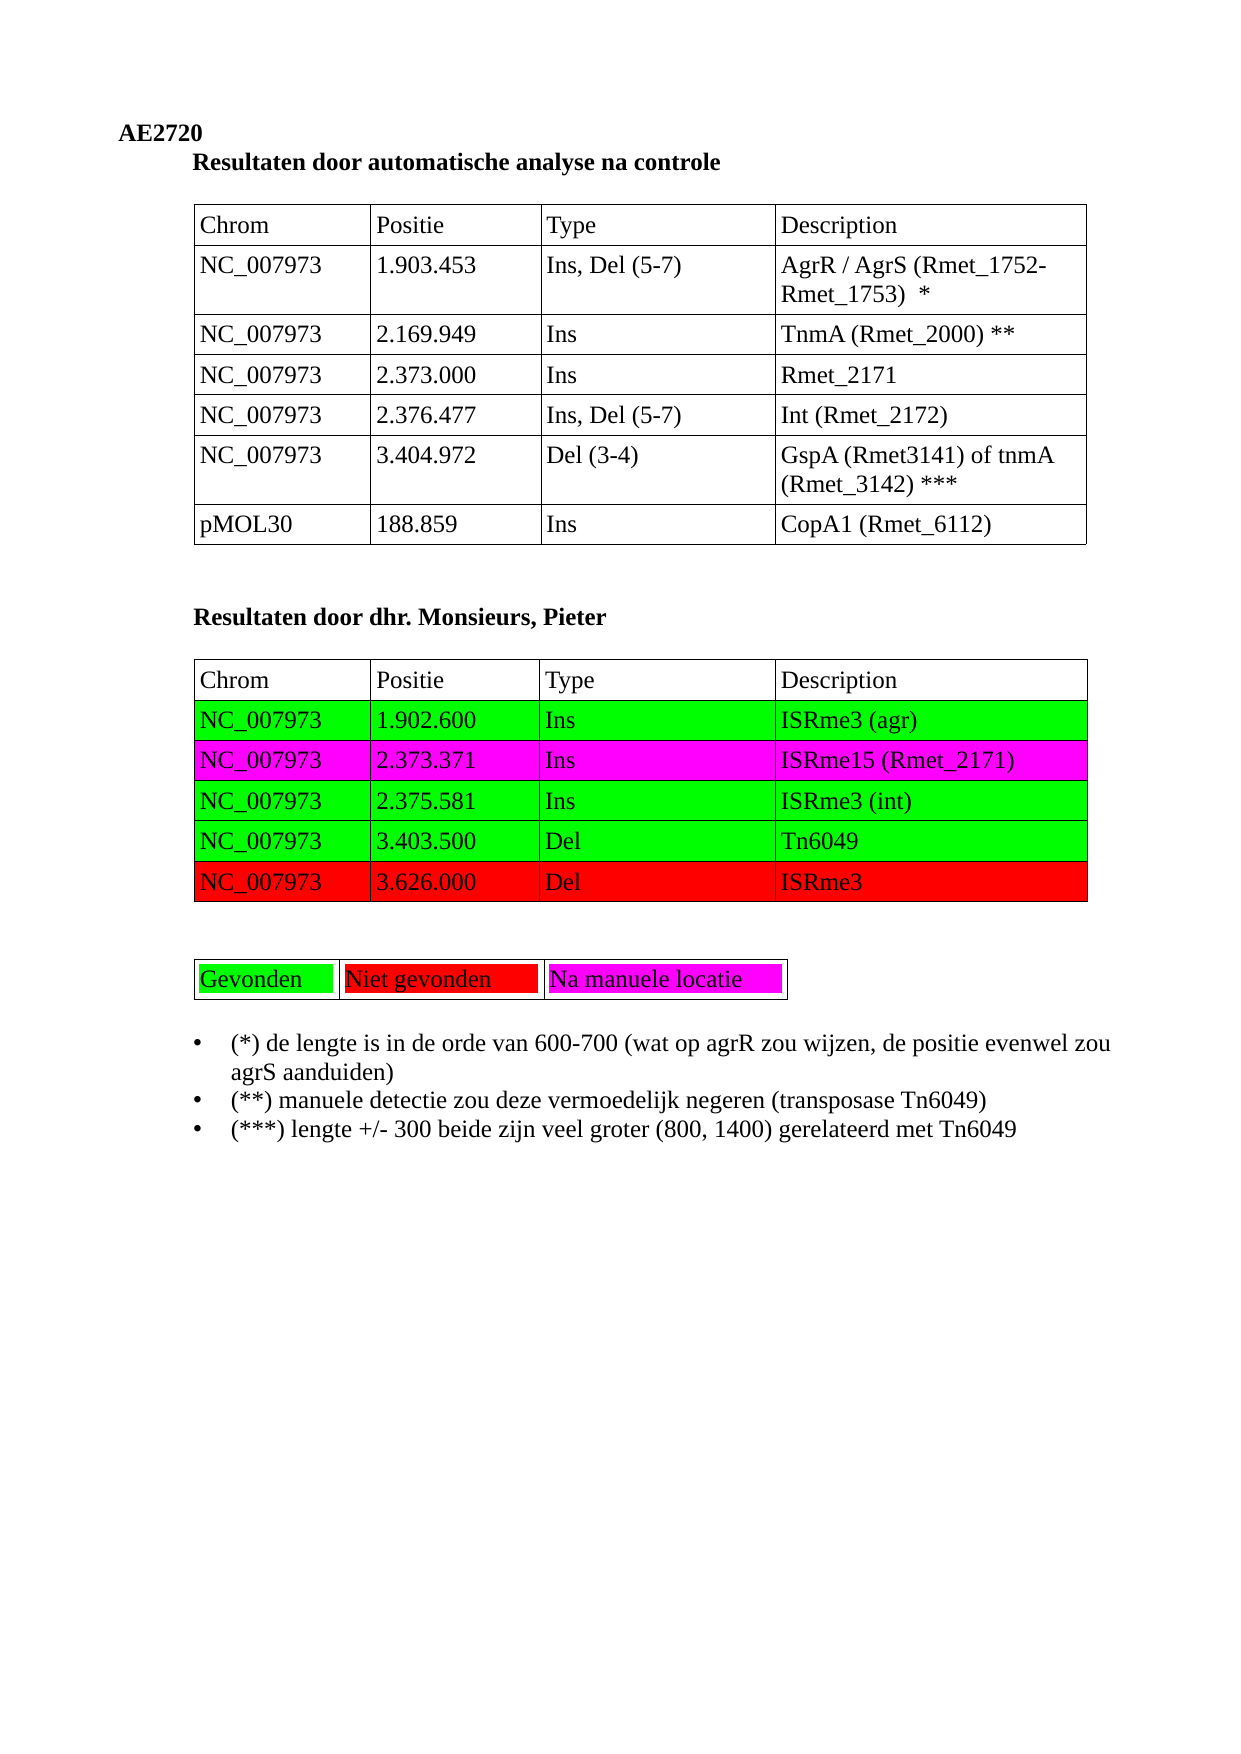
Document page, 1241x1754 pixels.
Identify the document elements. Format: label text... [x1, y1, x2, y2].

table_cell 2.373.000 [371, 355, 541, 394]
table_cell 2.376.477 [371, 395, 541, 435]
table_cell NC_007973 [195, 741, 370, 780]
table_cell 3.403.500 [371, 821, 539, 861]
list (*) de lengte is in de orde van 600-700 (wat op agrR zou wijzen, de positie evenwel zou agrS aanduiden) [193, 1028, 1122, 1085]
table_cell NC_007973 [195, 821, 370, 861]
table_cell Ins, Del (5-7) [542, 395, 775, 435]
table_header Type [540, 660, 775, 699]
table_cell Rmet_2171 [776, 355, 1086, 394]
table_cell TnmA (Rmet_2000) ** [776, 315, 1086, 354]
table_header Positie [371, 205, 541, 245]
table_cell 2.375.581 [371, 781, 539, 820]
table_cell 1.902.600 [371, 701, 539, 740]
table_header Na manuele locatie [545, 960, 787, 999]
table_cell ISRme3 (int) [776, 781, 1087, 820]
table_cell Ins [540, 741, 775, 780]
table_cell Ins [542, 505, 775, 544]
table_cell CopA1 (Rmet_6112) [776, 505, 1086, 544]
table_cell 188.859 [371, 505, 541, 544]
table_header Positie [371, 660, 539, 699]
table_cell Del [540, 821, 775, 861]
table_cell Del [540, 862, 775, 901]
table_cell Ins [540, 701, 775, 740]
table_cell 1.903.453 [371, 246, 541, 314]
table_cell ISRme3 [776, 862, 1087, 901]
table_cell 3.626.000 [371, 862, 539, 901]
table_header Type [542, 205, 775, 245]
table_cell 2.169.949 [371, 315, 541, 354]
table_cell ISRme3 (agr) [776, 701, 1087, 740]
table_cell 2.373.371 [371, 741, 539, 780]
table_cell NC_007973 [195, 862, 370, 901]
table_header Chrom [195, 660, 370, 699]
table_header Gevonden [195, 960, 339, 999]
table_cell NC_007973 [195, 395, 370, 435]
table_header Niet gevonden [340, 960, 544, 999]
table_cell Ins [542, 355, 775, 394]
table_cell NC_007973 [195, 315, 370, 354]
list (***) lengte +/- 300 beide zijn veel groter (800, 1400) gerelateerd met Tn6049 [193, 1114, 1122, 1143]
table_cell Tn6049 [776, 821, 1087, 861]
table_cell Int (Rmet_2172) [776, 395, 1086, 435]
table_cell NC_007973 [195, 246, 370, 314]
table_cell NC_007973 [195, 781, 370, 820]
table_cell Del (3-4) [542, 436, 775, 504]
table_cell NC_007973 [195, 701, 370, 740]
table_cell Ins, Del (5-7) [542, 246, 775, 314]
table_cell GspA (Rmet3141) of tnmA (Rmet_3142) *** [776, 436, 1086, 504]
table_cell Ins [540, 781, 775, 820]
table_cell 3.404.972 [371, 436, 541, 504]
table_header Description [776, 660, 1087, 699]
table_cell NC_007973 [195, 436, 370, 504]
table_header Chrom [195, 205, 370, 245]
table_cell NC_007973 [195, 355, 370, 394]
list (**) manuele detectie zou deze vermoedelijk negeren (transposase Tn6049) [193, 1085, 1122, 1114]
table_header Description [776, 205, 1086, 245]
text Resultaten door automatische analyse na controle [118, 147, 1122, 176]
table_cell Ins [542, 315, 775, 354]
list Resultaten door dhr. Monsieurs, Pieter [156, 602, 1122, 630]
table_cell ISRme15 (Rmet_2171) [776, 741, 1087, 780]
table_cell AgrR / AgrS (Rmet_1752-Rmet_1753) * [776, 246, 1086, 314]
text AE2720 [118, 118, 1122, 147]
table_cell pMOL30 [195, 505, 370, 544]
